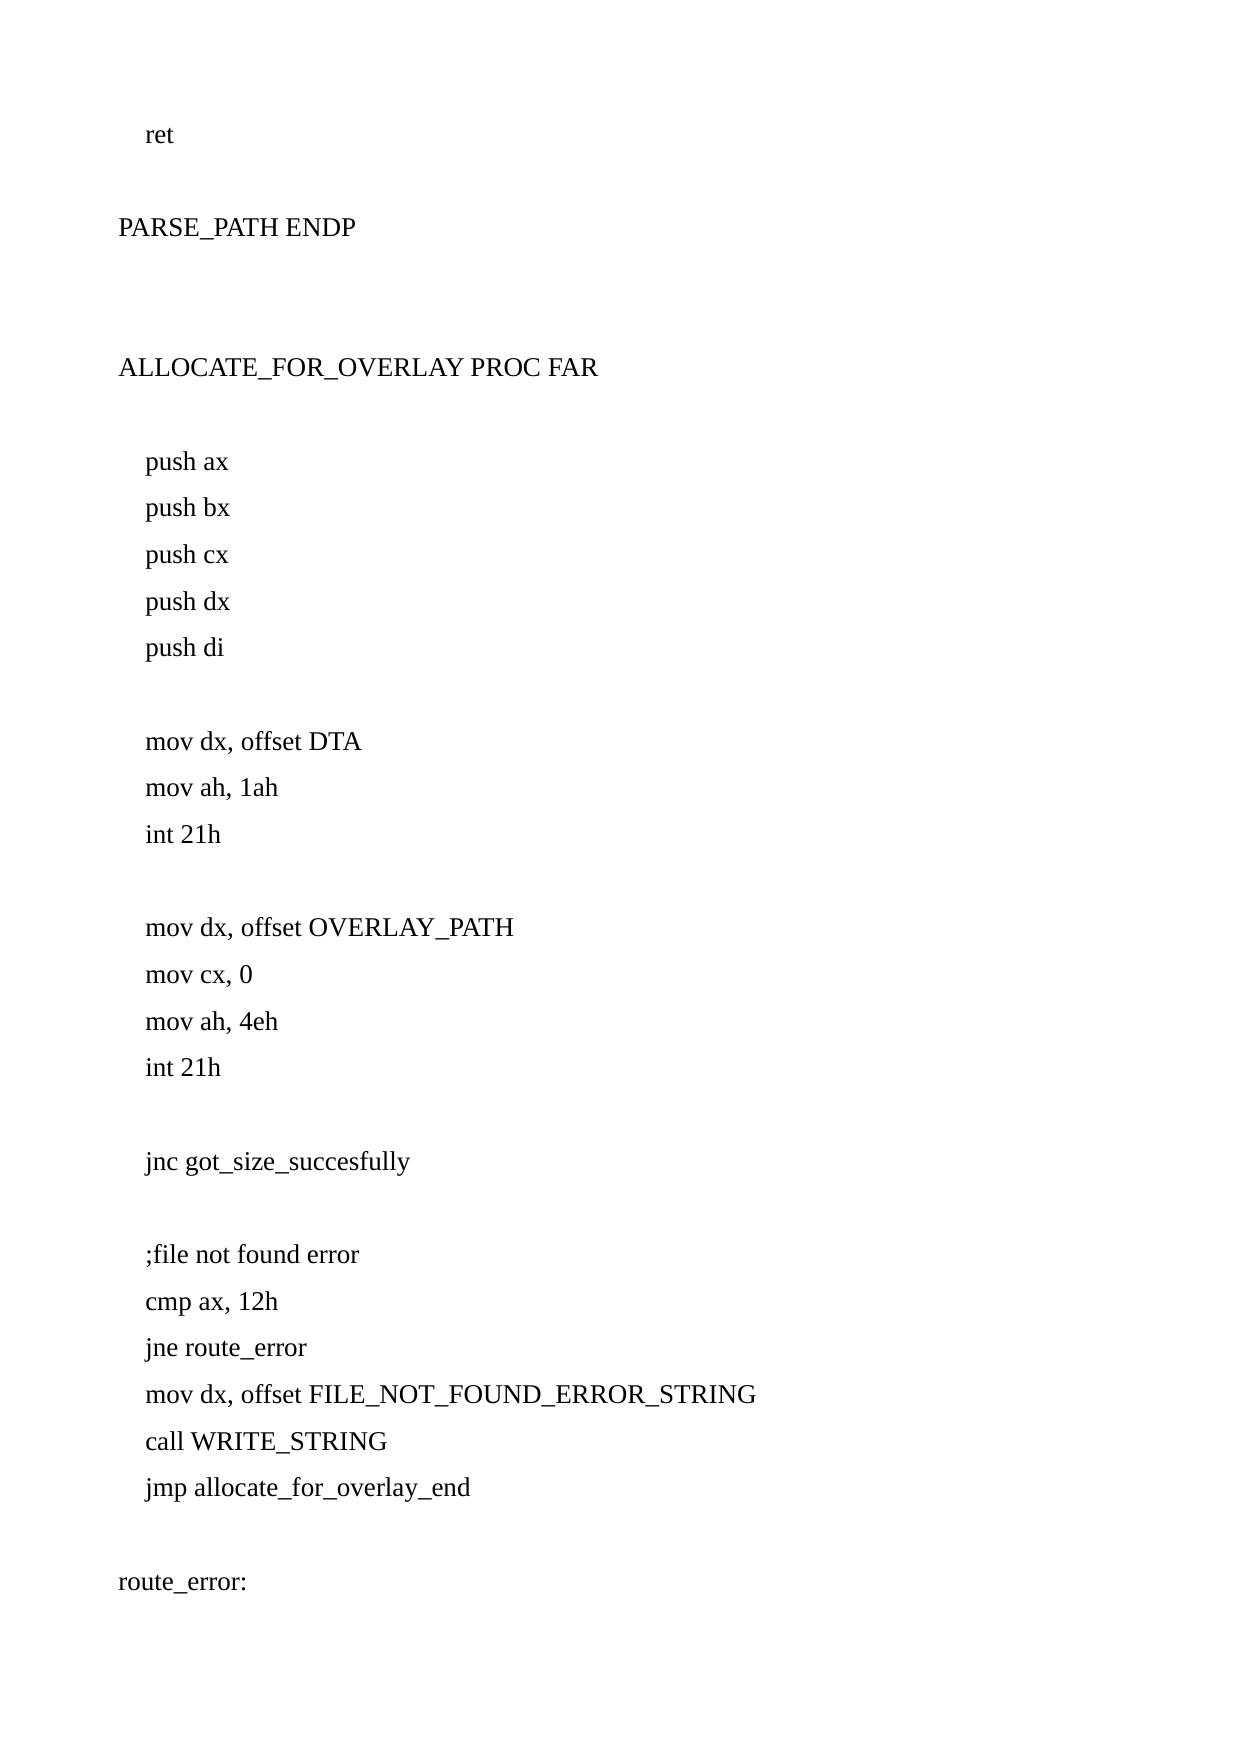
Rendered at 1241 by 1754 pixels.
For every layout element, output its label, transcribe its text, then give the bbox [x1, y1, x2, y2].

text jnc got_size_succesfully [118, 1145, 1122, 1176]
text mov ah, 4eh [118, 1005, 1122, 1036]
text mov cx, 0 [118, 958, 1122, 989]
text mov dx, offset DTA [118, 725, 1122, 756]
text ret [118, 118, 1122, 149]
text mov dx, offset OVERLAY_PATH [118, 911, 1122, 943]
text PARSE_PATH ENDP [118, 211, 1122, 243]
text int 21h [118, 818, 1122, 849]
text push cx [118, 538, 1122, 569]
text ;file not found error [118, 1238, 1122, 1269]
text jne route_error [118, 1331, 1122, 1363]
text push dx [118, 585, 1122, 616]
text push di [118, 631, 1122, 663]
text call WRITE_STRING [118, 1425, 1122, 1456]
text ALLOCATE_FOR_OVERLAY PROC FAR [118, 351, 1122, 383]
text mov dx, offset FILE_NOT_FOUND_ERROR_STRING [118, 1378, 1122, 1409]
text route_error: [118, 1565, 1122, 1596]
text jmp allocate_for_overlay_end [118, 1471, 1122, 1503]
text push bx [118, 491, 1122, 523]
text mov ah, 1ah [118, 771, 1122, 803]
text cmp ax, 12h [118, 1285, 1122, 1316]
text int 21h [118, 1051, 1122, 1083]
text push ax [118, 445, 1122, 476]
